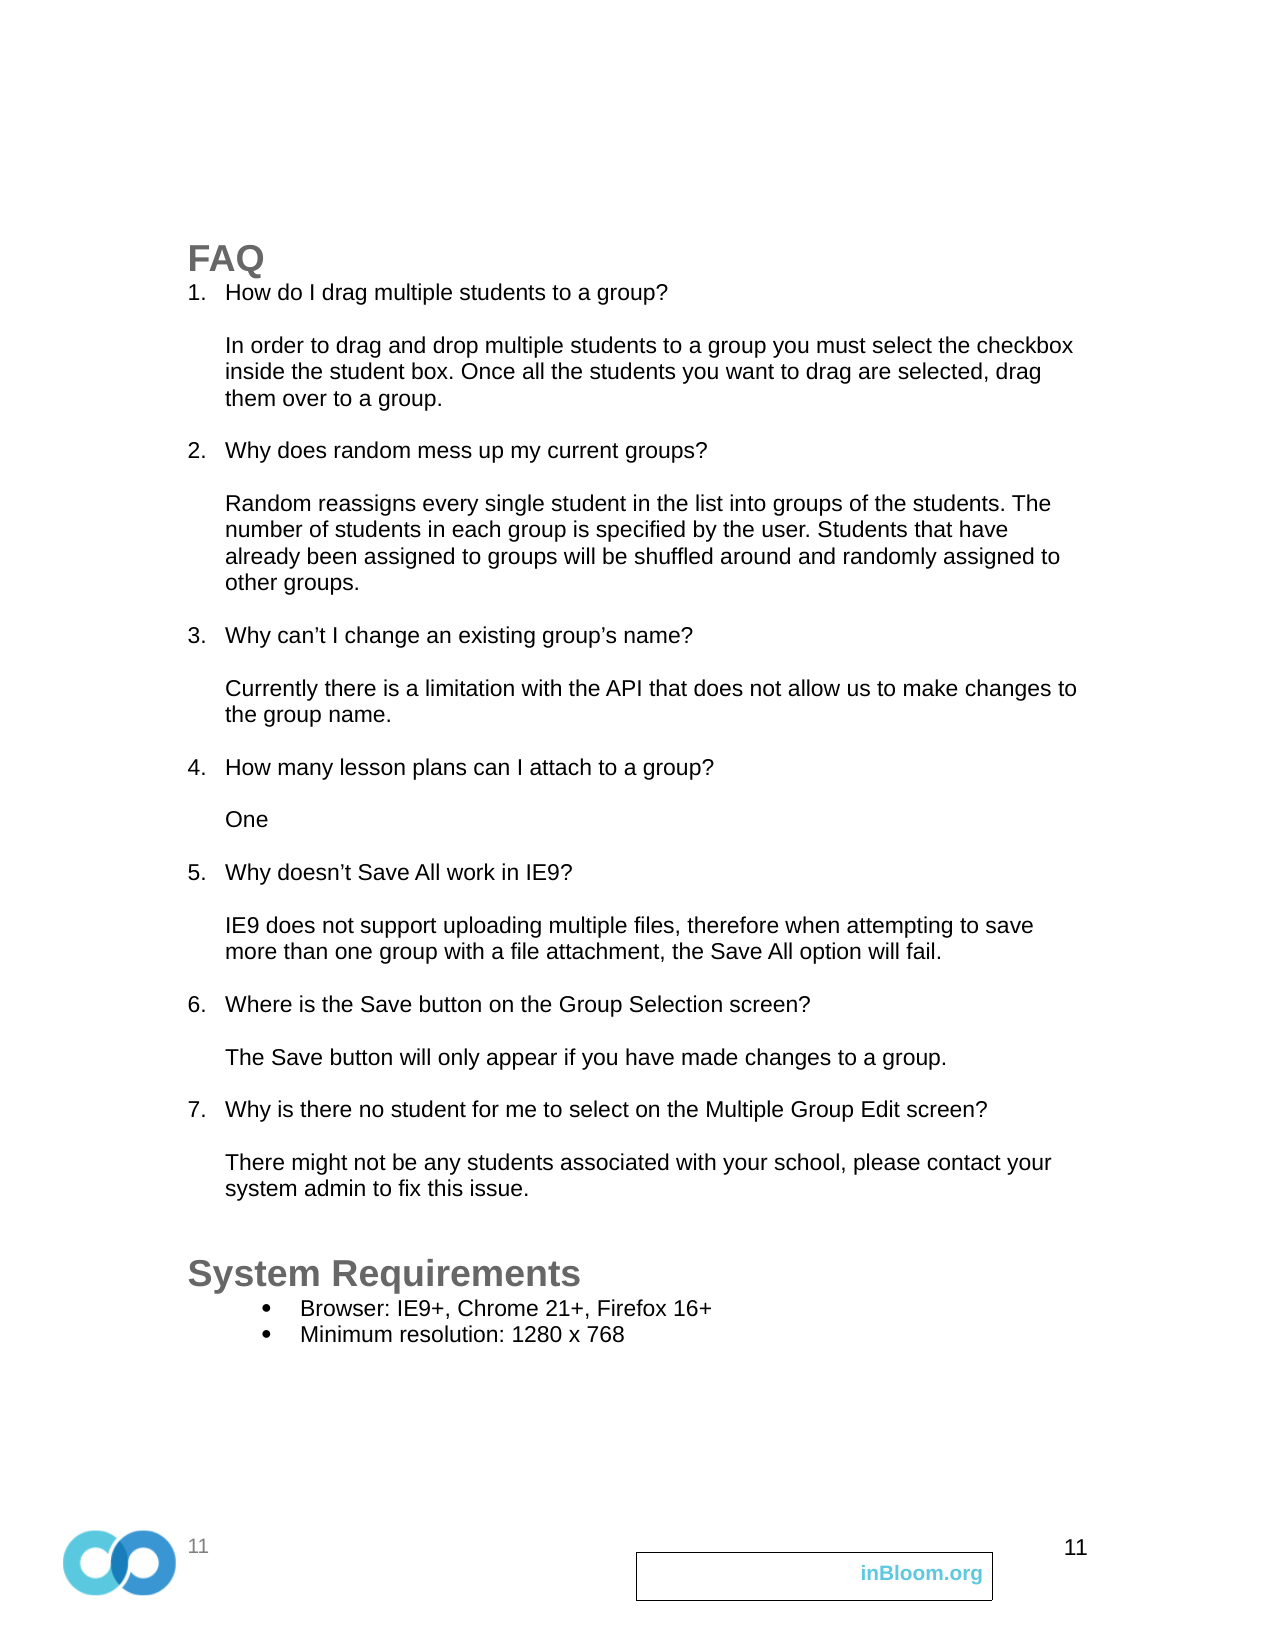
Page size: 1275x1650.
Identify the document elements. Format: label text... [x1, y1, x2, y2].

list How do I drag multiple students to a group? [187, 279, 1087, 332]
text Random reassigns every single student in the list into groups of the students. The number of students in each group is specified by the user. Students that have already been assigned to groups will be shuffled around and randomly assigned to other groups. [225, 490, 1087, 595]
text In order to drag and drop multiple students to a group you must select the checkbox inside the student box. Once all the students you want to drag are selected, drag them over to a group. [225, 332, 1087, 437]
list Browser: IE9+, Chrome 21+, Firefox 16+ [262, 1295, 1087, 1321]
list Minimum resolution: 1280 x 768 [262, 1321, 1087, 1347]
list IE9 does not support uploading multiple files, therefore when attempting to save more than one group with a file attachment, the Save All option will fail. [225, 912, 1087, 964]
picture [53, 1518, 926, 1635]
list Why does random mess up my current groups? [187, 437, 1087, 490]
list Why doesn’t Save All work in IE9? [187, 859, 1087, 885]
subtitle FAQ [187, 236, 1087, 279]
list Where is the Save button on the Group Selection screen? [187, 991, 1087, 1017]
subtitle System Requirements [187, 1252, 1087, 1295]
text Currently there is a limitation with the API that does not allow us to make changes to the group name. [225, 674, 1087, 727]
list The Save button will only appear if you have made changes to a group. [225, 1043, 1087, 1070]
list Why is there no student for me to select on the Multiple Group Edit screen? [187, 1096, 1087, 1122]
list Why can’t I change an existing group’s name? [187, 622, 1087, 674]
list How many lesson plans can I attach to a group? [187, 753, 1087, 780]
text One [187, 806, 1087, 833]
text There might not be any students associated with your school, please contact your system admin to fix this issue. [225, 1149, 1087, 1202]
